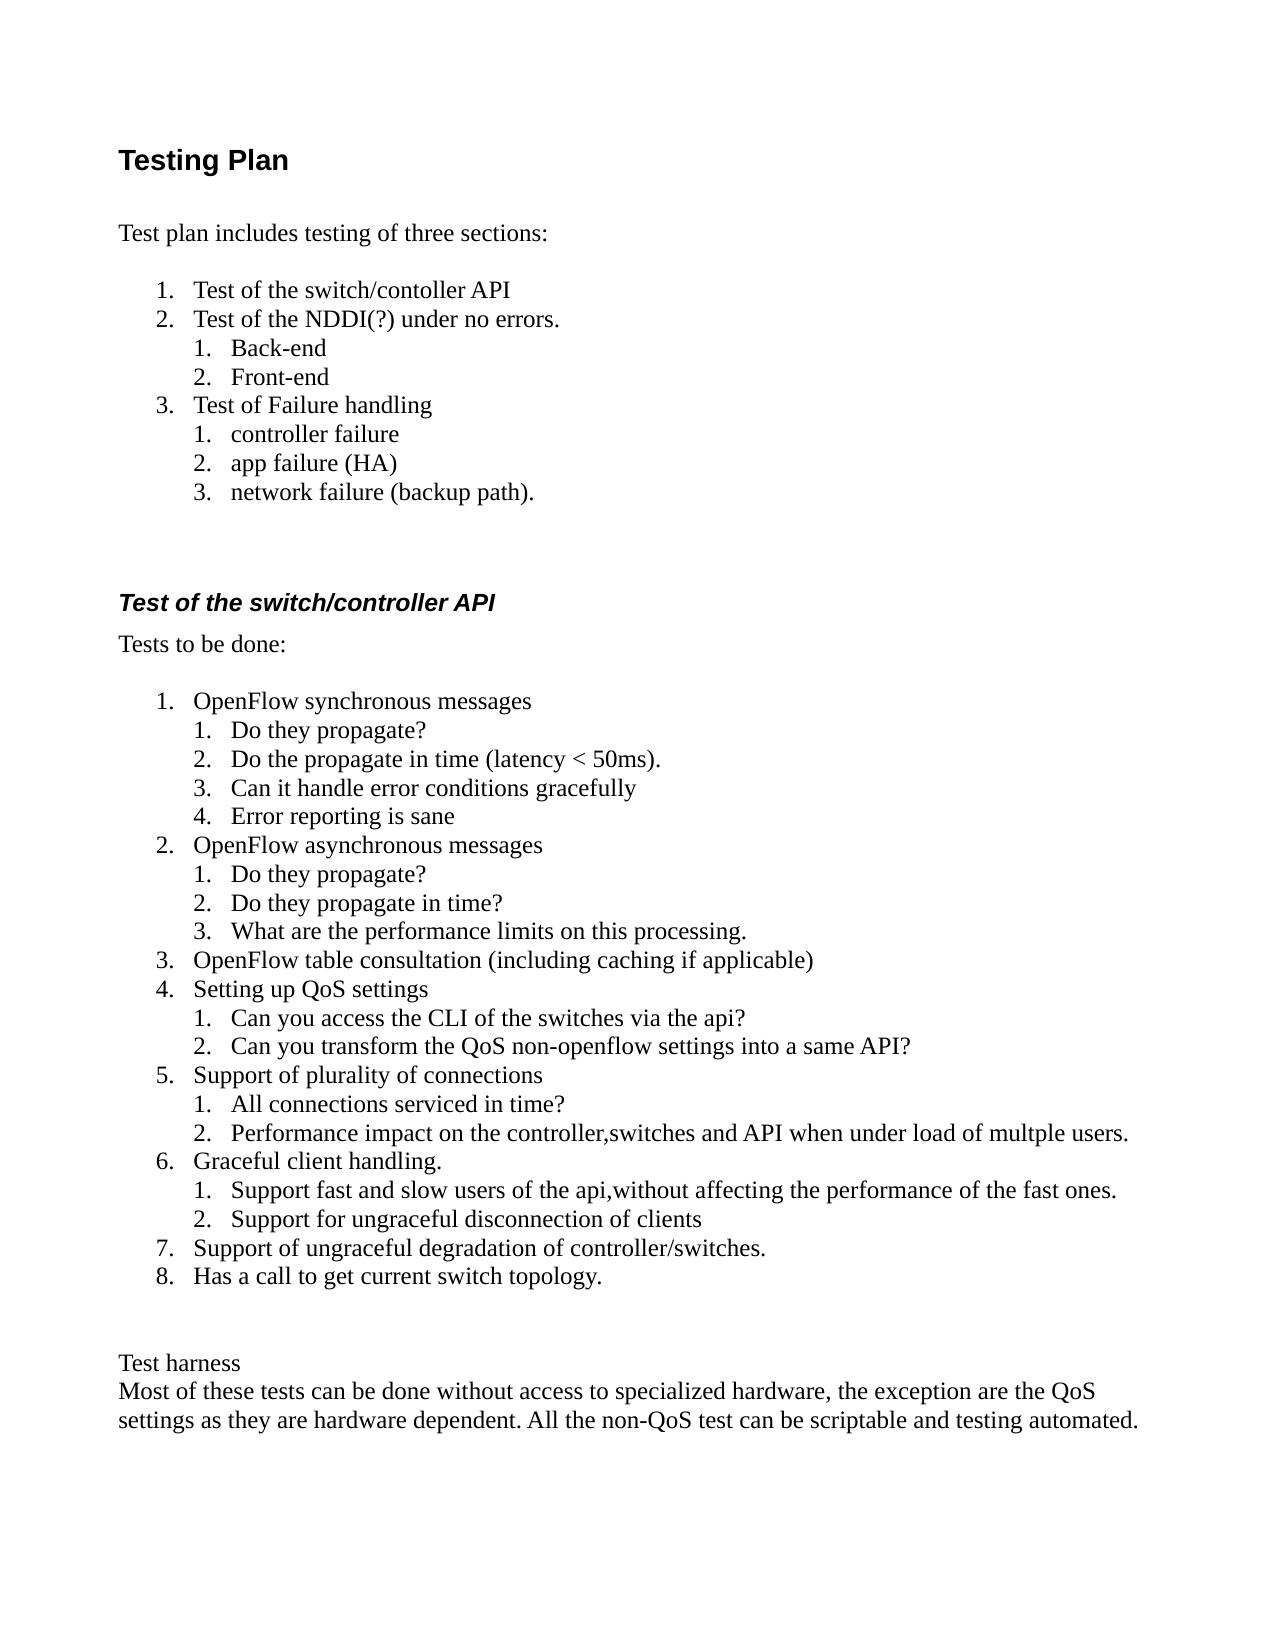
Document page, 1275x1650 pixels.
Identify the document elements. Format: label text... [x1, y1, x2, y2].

list Test of the switch/contoller API [156, 275, 1157, 304]
list What are the performance limits on this processing. [193, 916, 1157, 945]
list Do they propagate? [193, 859, 1157, 888]
list Front-end [193, 362, 1157, 390]
list Performance impact on the controller,switches and API when under load of multple users. [193, 1118, 1157, 1146]
list Do they propagate? [193, 715, 1157, 744]
list Support of ungraceful degradation of controller/switches. [156, 1233, 1157, 1261]
list Can you transform the QoS non-openflow settings into a same API? [193, 1031, 1157, 1060]
list All connections serviced in time? [193, 1089, 1157, 1118]
list network failure (backup path). [193, 477, 1157, 505]
list Setting up QoS settings [156, 974, 1157, 1003]
list Error reporting is sane [193, 801, 1157, 830]
list Has a call to get current switch topology. [156, 1261, 1157, 1290]
list Can you access the CLI of the switches via the api? [193, 1003, 1157, 1031]
text Tests to be done: [118, 629, 1157, 658]
text Test harness [118, 1348, 1157, 1376]
subtitle Testing Plan [118, 143, 1157, 177]
text Most of these tests can be done without access to specialized hardware, the exception are the QoS settings as they are hardware dependent. All the non-QoS test can be scriptable and testing automated. [118, 1376, 1157, 1434]
list Graceful client handling. [156, 1146, 1157, 1175]
list Do they propagate in time? [193, 888, 1157, 916]
list Do the propagate in time (latency < 50ms). [193, 744, 1157, 773]
list Back-end [193, 333, 1157, 362]
list Support of plurality of connections [156, 1060, 1157, 1089]
list OpenFlow asynchronous messages [156, 830, 1157, 859]
list app failure (HA) [193, 448, 1157, 477]
list Support for ungraceful disconnection of clients [193, 1204, 1157, 1233]
list Test of Failure handling [156, 390, 1157, 419]
list Can it handle error conditions gracefully [193, 773, 1157, 801]
list Support fast and slow users of the api,without affecting the performance of the fast ones. [193, 1175, 1157, 1204]
list controller failure [193, 419, 1157, 448]
list OpenFlow synchronous messages [156, 686, 1157, 715]
list OpenFlow table consultation (including caching if applicable) [156, 945, 1157, 974]
list Test of the NDDI(?) under no errors. [156, 304, 1157, 333]
text Test plan includes testing of three sections: [118, 218, 1157, 247]
subtitle Test of the switch/controller API [118, 588, 1157, 616]
